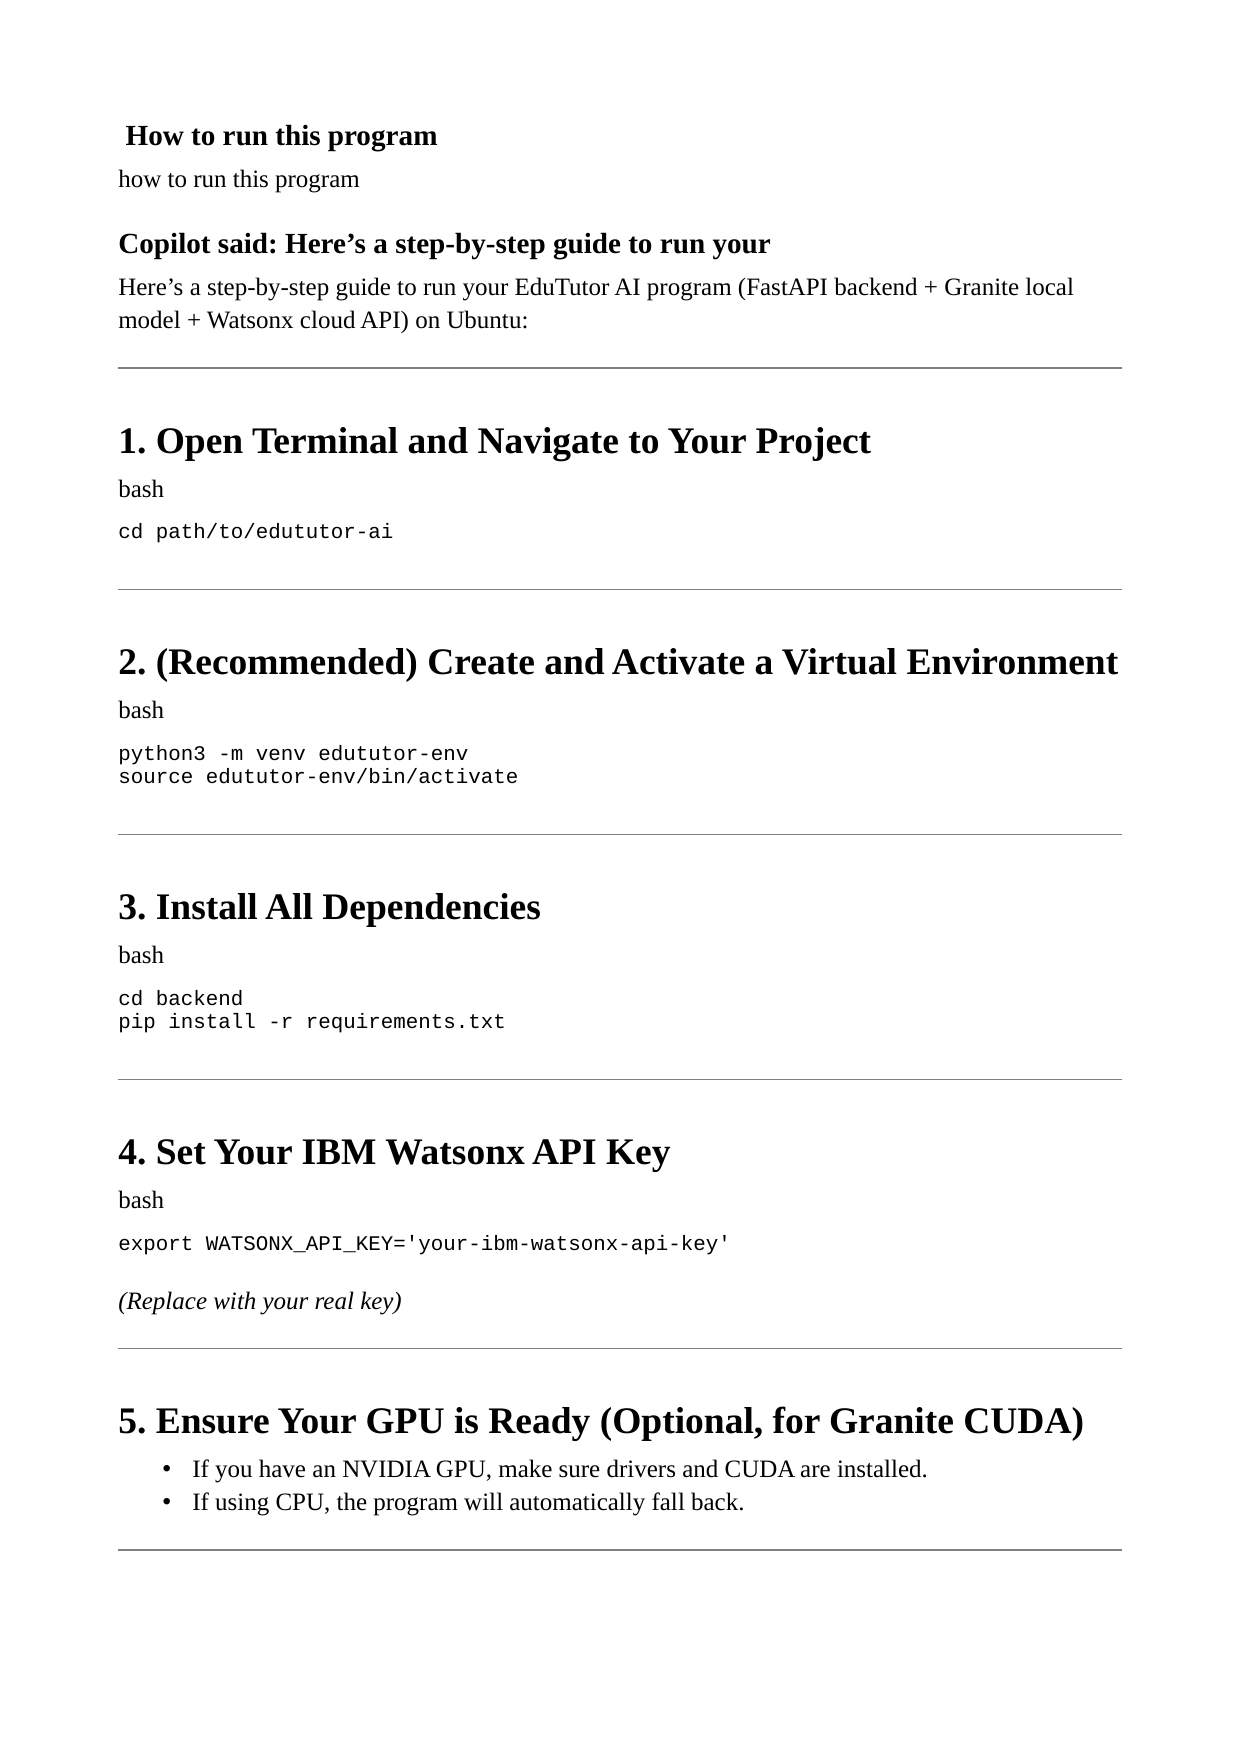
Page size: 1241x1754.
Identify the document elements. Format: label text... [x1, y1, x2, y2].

text bash [118, 474, 1122, 502]
text export WATSONX_API_KEY='your-ibm-watsonx-api-key' [118, 1233, 1122, 1257]
subtitle 5. Ensure Your GPU is Ready (Optional, for Granite CUDA) [118, 1399, 1122, 1442]
subtitle 2. (Recommended) Create and Activate a Virtual Environment [118, 639, 1122, 683]
subtitle How to run this program [118, 118, 1122, 152]
subtitle 1. Open Terminal and Navigate to Your Project [118, 418, 1122, 461]
text bash [118, 695, 1122, 724]
text how to run this program [118, 164, 1122, 193]
text cd backend [118, 988, 1122, 1012]
list If you have an NVIDIA GPU, make sure drivers and CUDA are installed. [162, 1454, 1122, 1483]
list If using CPU, the program will automatically fall back. [162, 1487, 1122, 1516]
subtitle 4. Set Your IBM Watsonx API Key [118, 1130, 1122, 1173]
text pip install -r requirements.txt [118, 1012, 1122, 1035]
text (Replace with your real key) [118, 1286, 1122, 1315]
text Here’s a step-by-step guide to run your EduTutor AI program (FastAPI backend + Granite local model + Watsonx cloud API) on Ubuntu: [118, 272, 1122, 334]
text cd path/to/edututor-ai [118, 521, 1122, 545]
text source edututor-env/bin/activate [118, 766, 1122, 790]
subtitle 3. Install All Dependencies [118, 885, 1122, 928]
text bash [118, 940, 1122, 969]
text bash [118, 1185, 1122, 1214]
text python3 -m venv edututor-env [118, 743, 1122, 766]
subtitle Copilot said: Here’s a step-by-step guide to run your [118, 226, 1122, 260]
